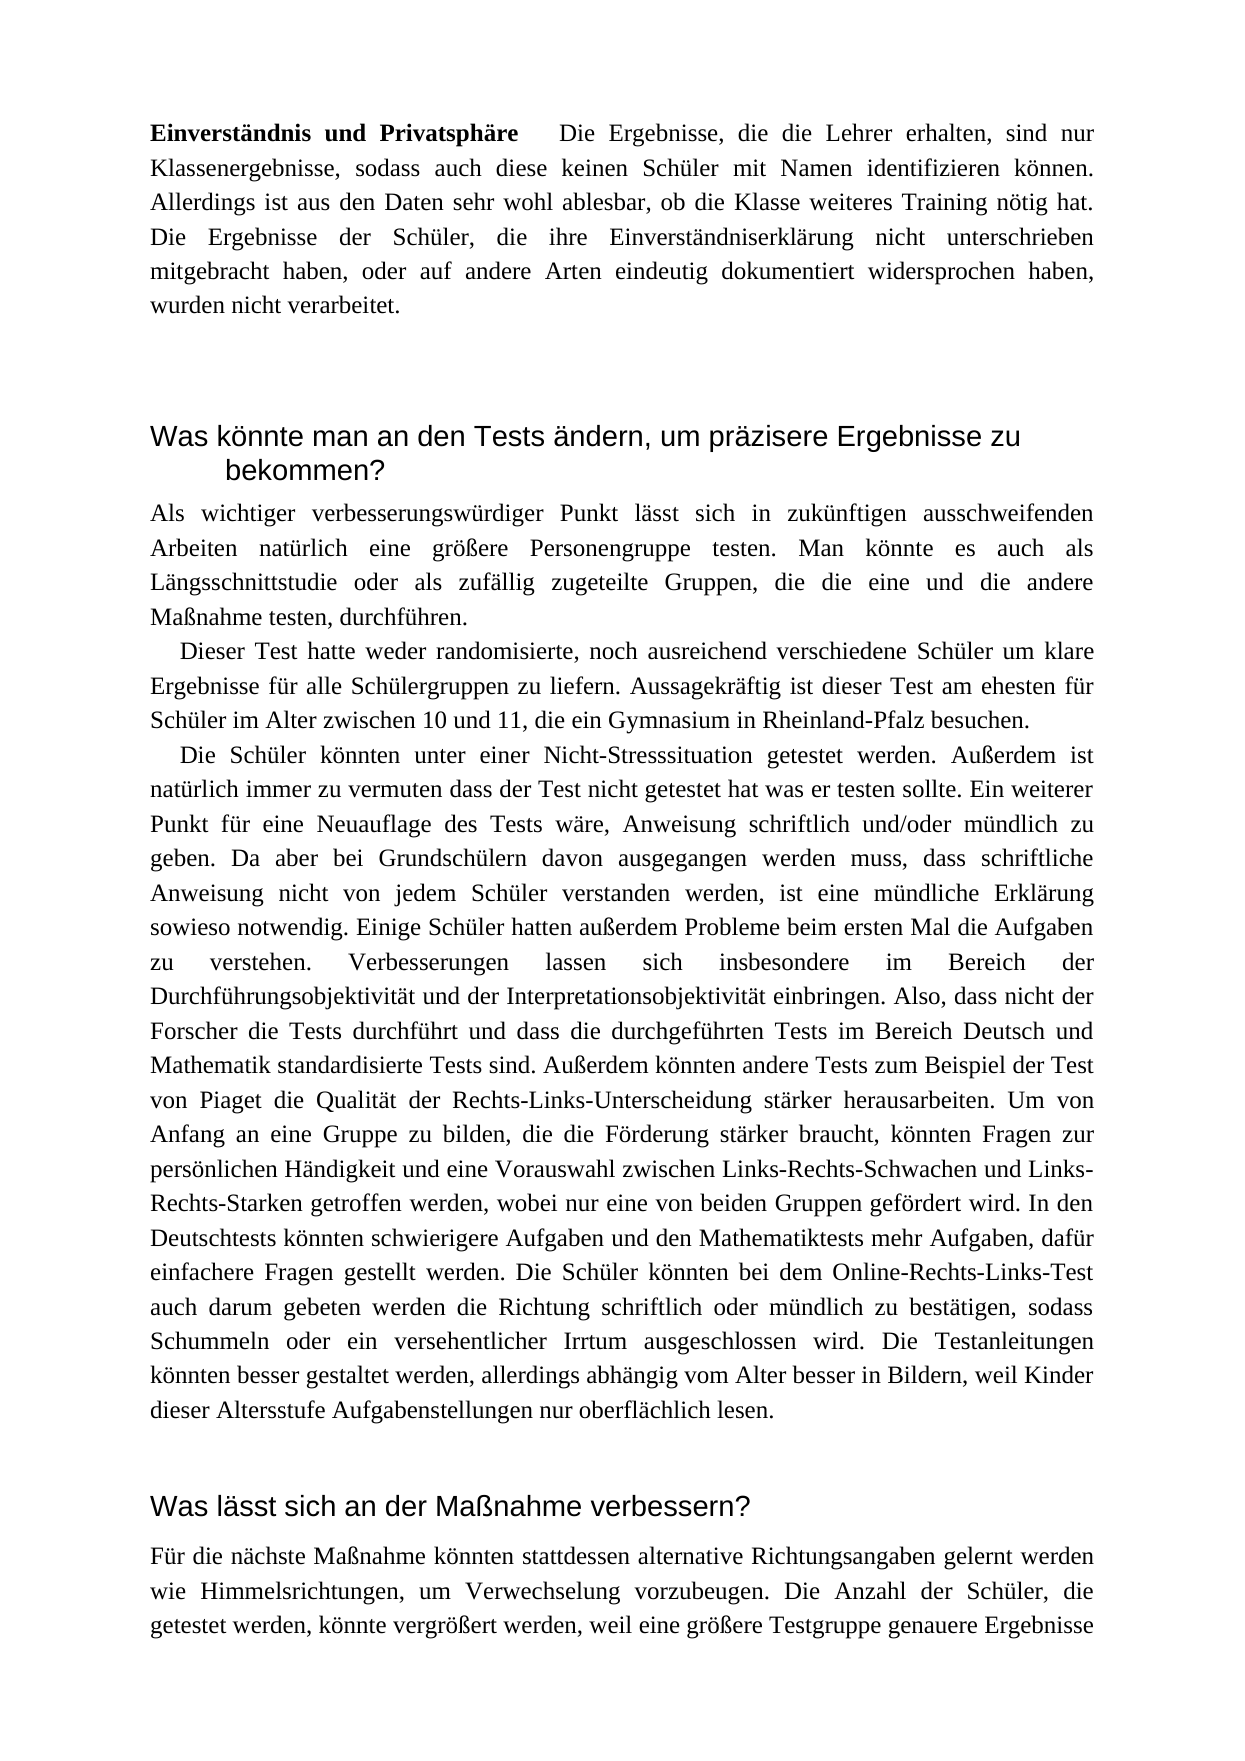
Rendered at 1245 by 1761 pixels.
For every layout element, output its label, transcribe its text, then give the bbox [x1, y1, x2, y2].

text Die Schüler könnten unter einer Nicht-Stresssituation getestet werden. Außerdem ist natürlich immer zu vermuten dass der Test nicht getestet hat was er testen sollte. Ein weiterer Punkt für eine Neuauflage des Tests wäre, Anweisung schriftlich und/oder mündlich zu geben. Da aber bei Grundschülern davon ausgegangen werden muss, dass schriftliche Anweisung nicht von jedem Schüler verstanden werden, ist eine mündliche Erklärung sowieso notwendig. Einige Schüler hatten außerdem Probleme beim ersten Mal die Aufgaben zu verstehen. Verbesserungen lassen sich insbesondere im Bereich der Durchführungsobjektivität und der Interpretationsobjektivität einbringen. Also, dass nicht der Forscher die Tests durchführt und dass die durchgeführten Tests im Bereich Deutsch und Mathematik standardisierte Tests sind. Außerdem könnten andere Tests zum Beispiel der Test von Piaget die Qualität der Rechts-Links-Unterscheidung stärker herausarbeiten. Um von Anfang an eine Gruppe zu bilden, die die Förderung stärker braucht, könnten Fragen zur persönlichen Händigkeit und eine Vorauswahl zwischen Links-Rechts-Schwachen und Links-Rechts-Starken getroffen werden, wobei nur eine von beiden Gruppen gefördert wird. In den Deutschtests könnten schwierigere Aufgaben und den Mathematiktests mehr Aufgaben, dafür einfachere Fragen gestellt werden. Die Schüler könnten bei dem Online-Rechts-Links-Test auch darum gebeten werden die Richtung schriftlich oder mündlich zu bestätigen, sodass Schummeln oder ein versehentlicher Irrtum ausgeschlossen wird. Die Testanleitungen könnten besser gestaltet werden, allerdings abhängig vom Alter besser in Bildern, weil Kinder dieser Altersstufe Aufgabenstellungen nur oberflächlich lesen. [150, 740, 1095, 1424]
text Einverständnis und Privatsphäre Die Ergebnisse, die die Lehrer erhalten, sind nur Klassenergebnisse, sodass auch diese keinen Schüler mit Namen identifizieren können. Allerdings ist aus den Daten sehr wohl ablesbar, ob die Klasse weiteres Training nötig hat. Die Ergebnisse der Schüler, die ihre Einverständniserklärung nicht unterschrieben mitgebracht haben, oder auf andere Arten eindeutig dokumentiert widersprochen haben, wurden nicht verarbeitet. [150, 118, 1095, 319]
text Für die nächste Maßnahme könnten stattdessen alternative Richtungsangaben gelernt werden wie Himmelsrichtungen, um Verwechselung vorzubeugen. Die Anzahl der Schüler, die getestet werden, könnte vergrößert werden, weil eine größere Testgruppe genauere Ergebnisse [150, 1541, 1095, 1639]
text Dieser Test hatte weder randomisierte, noch ausreichend verschiedene Schüler um klare Ergebnisse für alle Schülergruppen zu liefern. Aussagekräftig ist dieser Test am ehesten für Schüler im Alter zwischen 10 und 11, die ein Gymnasium in Rheinland-Pfalz besuchen. [150, 636, 1095, 734]
subtitle Was lässt sich an der Maßnahme verbessern? [150, 1489, 1095, 1522]
subtitle Was könnte man an den Tests ändern, um präzisere Ergebnisse zu bekommen? [150, 419, 1095, 486]
text Als wichtiger verbesserungswürdiger Punkt lässt sich in zukünftigen ausschweifenden Arbeiten natürlich eine größere Personengruppe testen. Man könnte es auch als Längsschnittstudie oder als zufällig zugeteilte Gruppen, die die eine und die andere Maßnahme testen, durchführen. [150, 498, 1095, 631]
